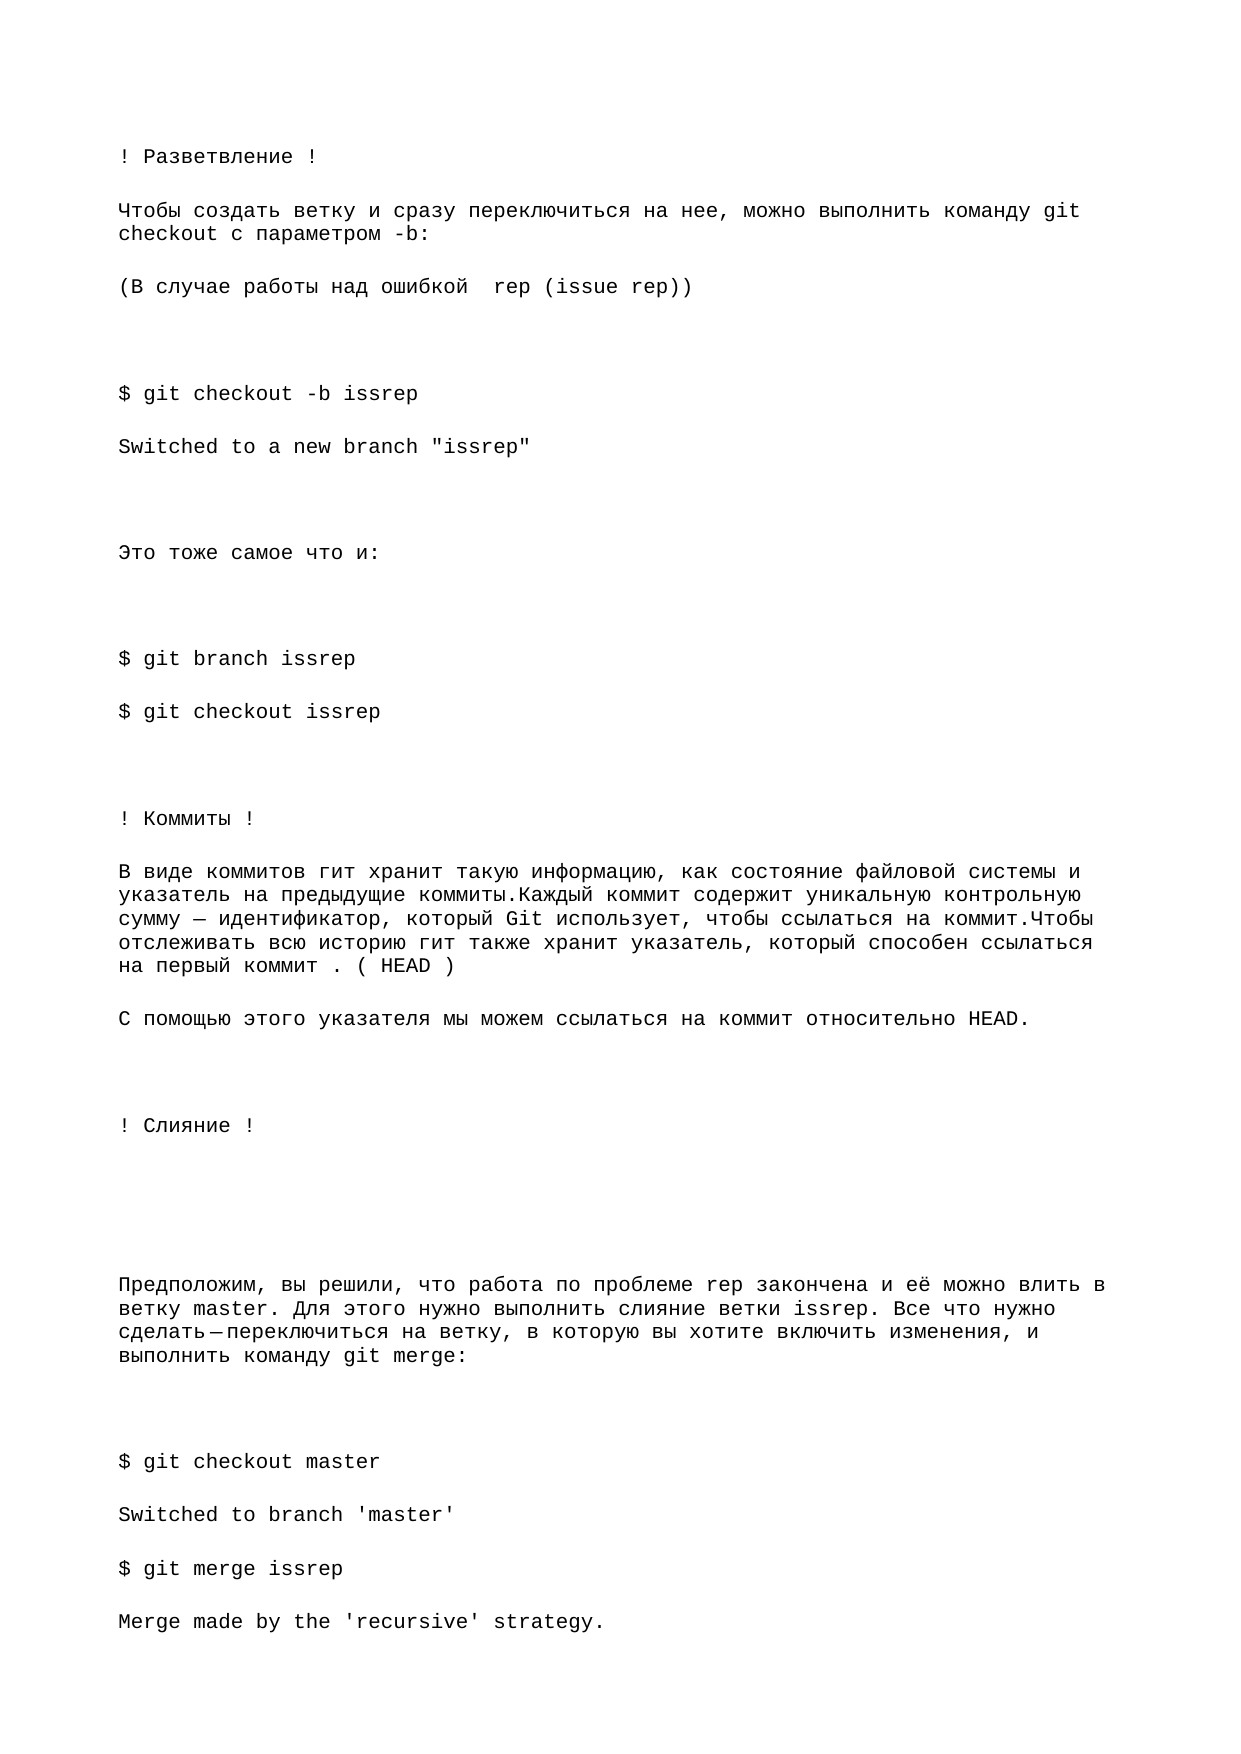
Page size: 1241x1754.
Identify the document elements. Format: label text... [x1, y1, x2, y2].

text ! Разветвление ! [118, 146, 1122, 170]
text С помощью этого указателя мы можем ссылаться на коммит относительно HEAD. [118, 1008, 1122, 1032]
text Merge made by the 'recursive' strategy. [118, 1611, 1122, 1634]
text Switched to a new branch "issrep" [118, 436, 1122, 459]
text ! Коммиты ! [118, 808, 1122, 831]
text $ git checkout issrep [118, 701, 1122, 725]
text Switched to branch 'master' [118, 1504, 1122, 1528]
text $ git checkout -b issrep [118, 383, 1122, 406]
text В виде коммитов гит хранит такую информацию, как состояние файловой системы и указатель на предыдущие коммиты.Каждый коммит содержит уникальную контрольную сумму — идентификатор, который Git использует, чтобы ссылаться на коммит.Чтобы отслеживать всю историю гит также хранит указатель, который способен ссылаться на первый коммит . ( HEAD ) [118, 861, 1122, 979]
text ! Слияние ! [118, 1115, 1122, 1138]
text (В случае работы над ошибкой rep (issue rep)) [118, 276, 1122, 300]
text Чтобы создать ветку и сразу переключиться на нее, можно выполнить команду git checkout с параметром -b: [118, 199, 1122, 247]
text Это тоже самое что и: [118, 542, 1122, 566]
text $ git branch issrep [118, 648, 1122, 672]
text Предположим, вы решили, что работа по проблеме rep закончена и её можно влить в ветку master. Для этого нужно выполнить слияние ветки issrep. Все что нужно сделать — переключиться на ветку, в которую вы хотите включить изменения, и выполнить команду git merge: [118, 1274, 1122, 1369]
text $ git checkout master [118, 1451, 1122, 1475]
text $ git merge issrep [118, 1557, 1122, 1581]
